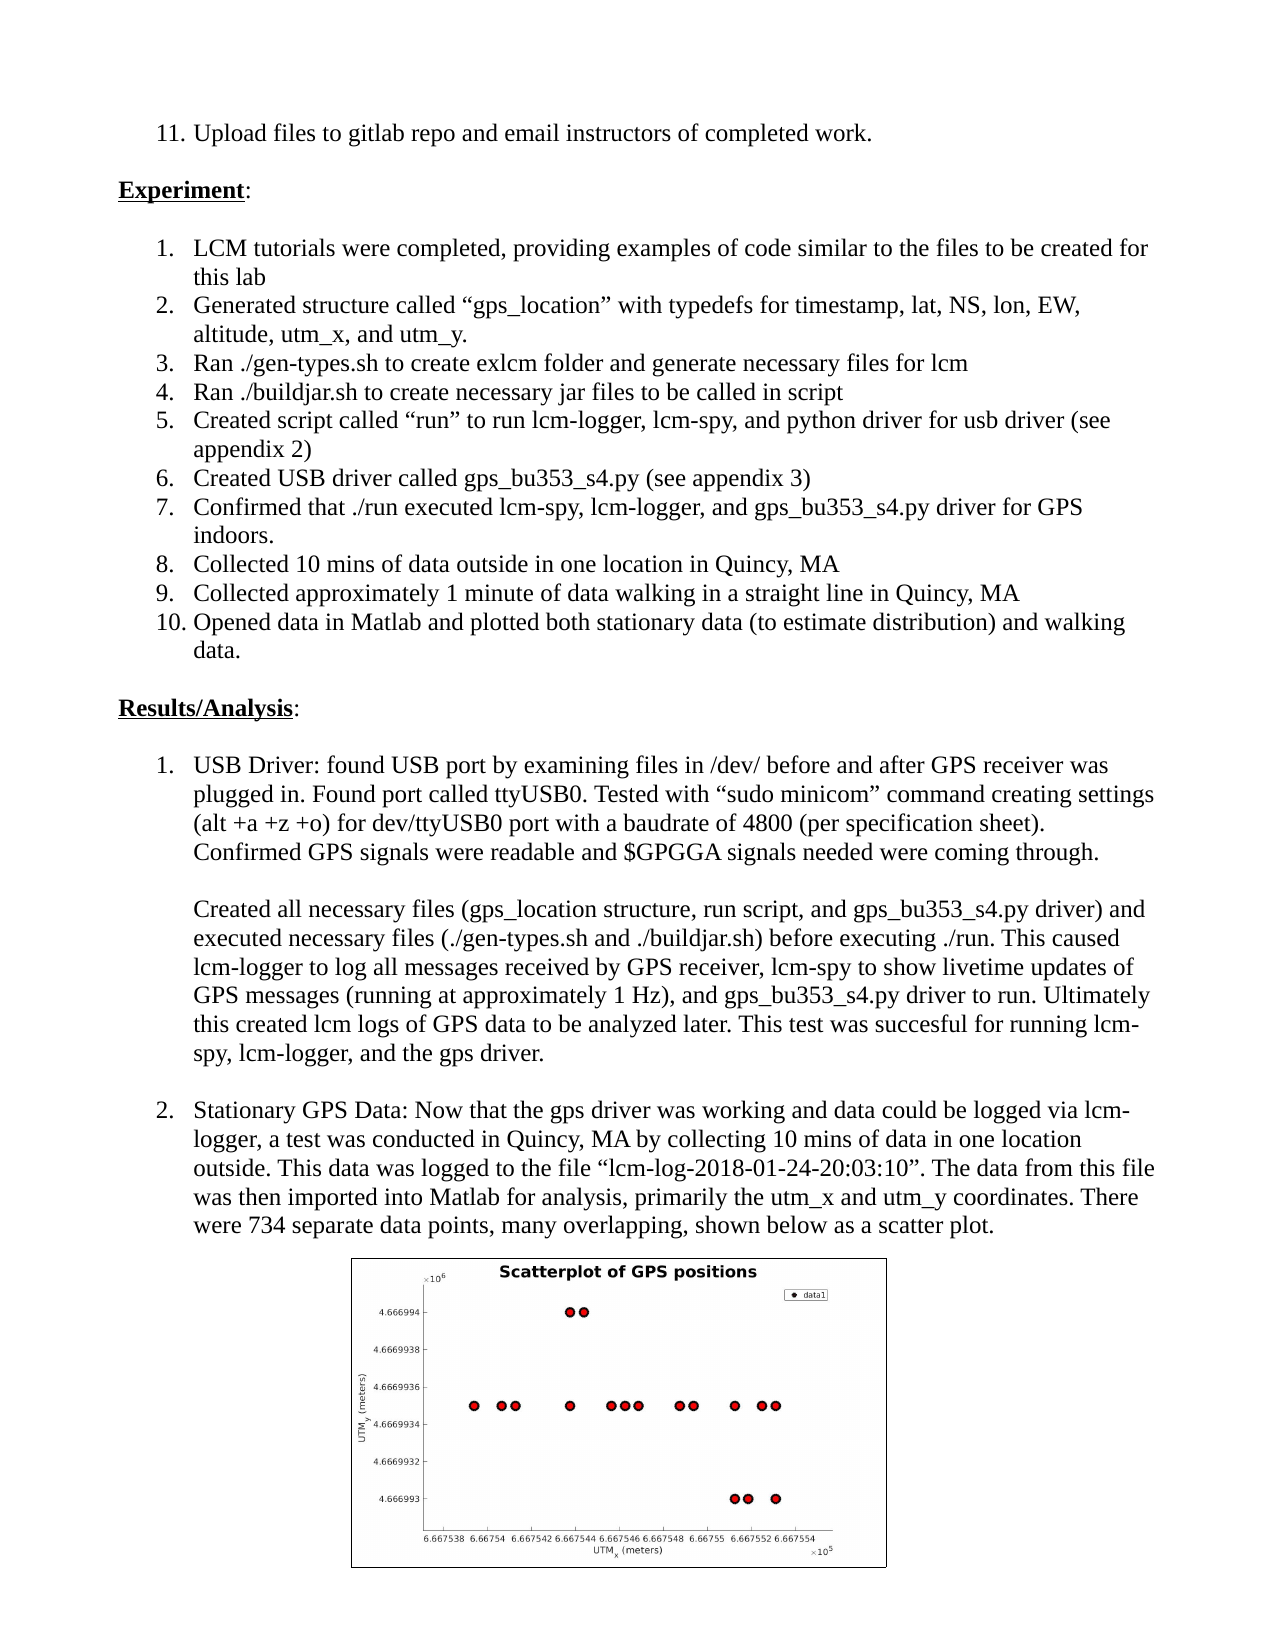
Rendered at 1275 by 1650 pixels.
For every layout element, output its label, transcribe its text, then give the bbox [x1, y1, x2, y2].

list Opened data in Matlab and plotted both stationary data (to estimate distribution) and walking data. [156, 607, 1157, 664]
list USB Driver: found USB port by examining files in /dev/ before and after GPS receiver was plugged in. Found port called ttyUSB0. Tested with “sudo minicom” command creating settings (alt +a +z +o) for dev/ttyUSB0 port with a baudrate of 4800 (per specification sheet). Confirmed GPS signals were readable and $GPGGA signals needed were coming through. [156, 751, 1157, 866]
list Stationary GPS Data: Now that the gps driver was working and data could be logged via lcm-logger, a test was conducted in Quincy, MA by collecting 10 mins of data in one location outside. This data was logged to the file “lcm-log-2018-01-24-20:03:10”. The data from this file was then imported into Matlab for analysis, primarily the utm_x and utm_y coordinates. There were 734 separate data points, many overlapping, shown below as a scatter plot. [156, 1096, 1157, 1239]
list Ran ./gen-types.sh to create exlcm folder and generate necessary files for lcm [156, 348, 1157, 377]
list Collected approximately 1 minute of data walking in a straight line in Quincy, MA [156, 578, 1157, 607]
list Upload files to gitlab repo and email instructors of completed work. [156, 118, 1157, 147]
list [352, 1259, 886, 1567]
list Created script called “run” to run lcm-logger, lcm-spy, and python driver for usb driver (see appendix 2) [156, 406, 1157, 463]
text Created all necessary files (gps_location structure, run script, and gps_bu353_s4.py driver) and executed necessary files (./gen-types.sh and ./buildjar.sh) before executing ./run. This caused lcm-logger to log all messages received by GPS receiver, lcm-spy to show livetime updates of GPS messages (running at approximately 1 Hz), and gps_bu353_s4.py driver to run. Ultimately this created lcm logs of GPS data to be analyzed later. This test was succesful for running lcm-spy, lcm-logger, and the gps driver. [193, 894, 1157, 1067]
list Confirmed that ./run executed lcm-spy, lcm-logger, and gps_bu353_s4.py driver for GPS indoors. [156, 492, 1157, 549]
list Collected 10 mins of data outside in one location in Quincy, MA [156, 549, 1157, 578]
text Results/Analysis: [118, 693, 1157, 722]
list Ran ./buildjar.sh to create necessary jar files to be called in script [156, 377, 1157, 406]
list LCM tutorials were completed, providing examples of code similar to the files to be created for this lab [156, 233, 1157, 291]
list Created USB driver called gps_bu353_s4.py (see appendix 3) [156, 463, 1157, 492]
picture [354, 1261, 883, 1564]
text Experiment: [118, 176, 1157, 204]
list Generated structure called “gps_location” with typedefs for timestamp, lat, NS, lon, EW, altitude, utm_x, and utm_y. [156, 291, 1157, 348]
